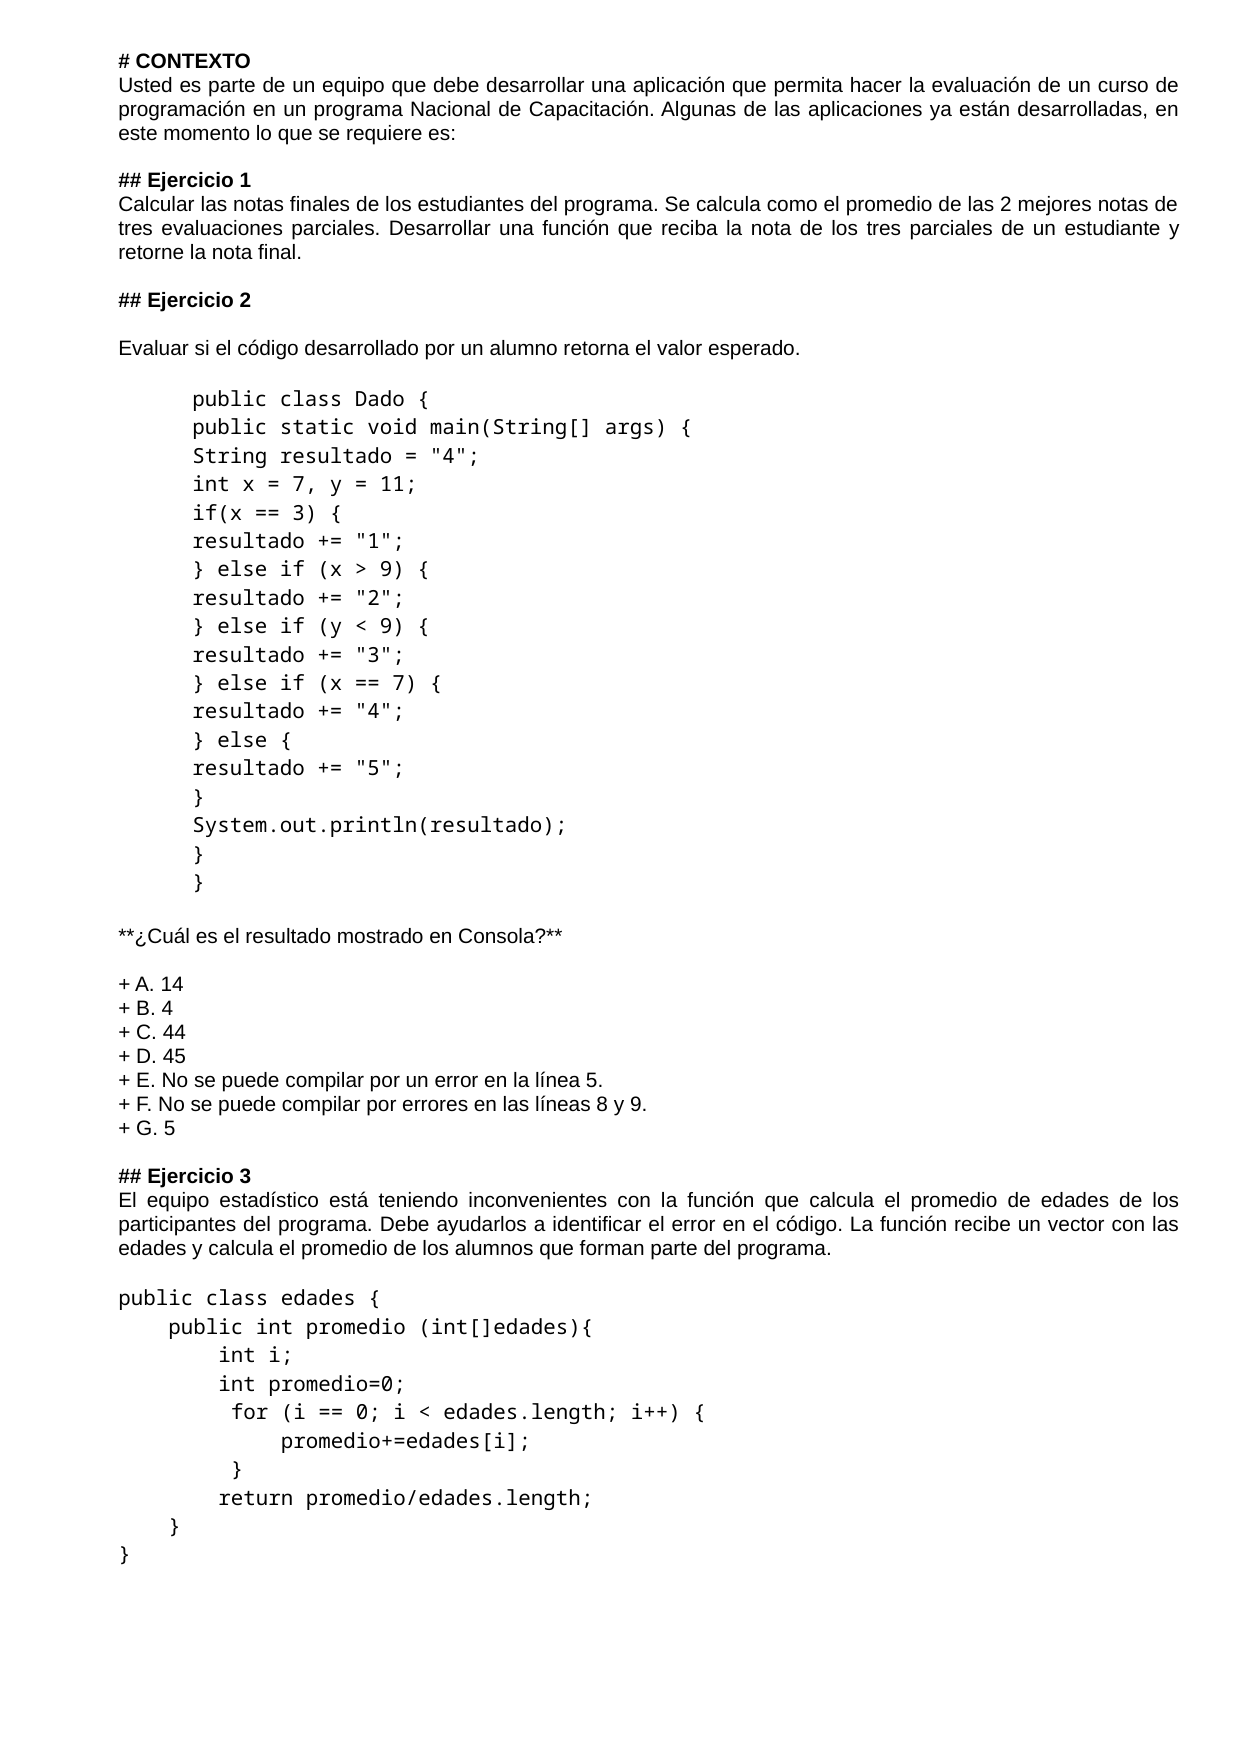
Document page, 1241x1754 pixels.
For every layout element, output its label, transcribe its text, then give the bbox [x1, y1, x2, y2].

text public class edades { [118, 1283, 1181, 1312]
text } [118, 1511, 1181, 1539]
text + G. 5 [118, 1116, 1181, 1140]
text + F. No se puede compilar por errores en las líneas 8 y 9. [118, 1092, 1181, 1116]
text Evaluar si el código desarrollado por un alumno retorna el valor esperado. [118, 336, 1181, 360]
text public class Dado { [118, 384, 1181, 412]
text } [118, 782, 1181, 810]
text resultado += "1"; [118, 526, 1181, 554]
text } [118, 867, 1181, 896]
text for (i == 0; i < edades.length; i++) { [118, 1397, 1181, 1426]
text promedio+=edades[i]; [118, 1426, 1181, 1454]
text + B. 4 [118, 996, 1181, 1020]
text public static void main(String[] args) { [118, 412, 1181, 441]
text ## Ejercicio 3 [118, 1164, 1181, 1188]
text return promedio/edades.length; [118, 1483, 1181, 1511]
text # CONTEXTO [118, 48, 1181, 72]
text + A. 14 [118, 972, 1181, 996]
text int x = 7, y = 11; [118, 469, 1181, 498]
text El equipo estadístico está teniendo inconvenientes con la función que calcula el promedio de edades de los participantes del programa. Debe ayudarlos a identificar el error en el código. La función recibe un vector con las edades y calcula el promedio de los alumnos que forman parte del programa. [118, 1188, 1181, 1259]
text int i; [118, 1340, 1181, 1369]
text + E. No se puede compilar por un error en la línea 5. [118, 1068, 1181, 1092]
text int promedio=0; [118, 1369, 1181, 1397]
text **¿Cuál es el resultado mostrado en Consola?** [118, 924, 1181, 948]
text } else if (x == 7) { [118, 668, 1181, 697]
text String resultado = "4"; [118, 441, 1181, 469]
text + D. 45 [118, 1044, 1181, 1068]
text } [118, 1454, 1181, 1483]
text } [118, 1539, 1181, 1568]
text } [118, 839, 1181, 867]
text Calcular las notas finales de los estudiantes del programa. Se calcula como el promedio de las 2 mejores notas de tres evaluaciones parciales. Desarrollar una función que reciba la nota de los tres parciales de un estudiante y retorne la nota final. [118, 192, 1181, 264]
text } else if (y < 9) { [118, 611, 1181, 640]
text ## Ejercicio 2 [118, 288, 1181, 312]
text } else if (x > 9) { [118, 554, 1181, 583]
text resultado += "4"; [118, 697, 1181, 725]
text } else { [118, 725, 1181, 753]
text System.out.println(resultado); [118, 810, 1181, 839]
text + C. 44 [118, 1020, 1181, 1044]
text resultado += "5"; [118, 753, 1181, 782]
text resultado += "2"; [118, 583, 1181, 611]
text public int promedio (int[]edades){ [118, 1312, 1181, 1340]
text if(x == 3) { [118, 498, 1181, 526]
text ## Ejercicio 1 [118, 168, 1181, 192]
text Usted es parte de un equipo que debe desarrollar una aplicación que permita hacer la evaluación de un curso de programación en un programa Nacional de Capacitación. Algunas de las aplicaciones ya están desarrolladas, en este momento lo que se requiere es: [118, 72, 1181, 144]
text resultado += "3"; [118, 640, 1181, 668]
